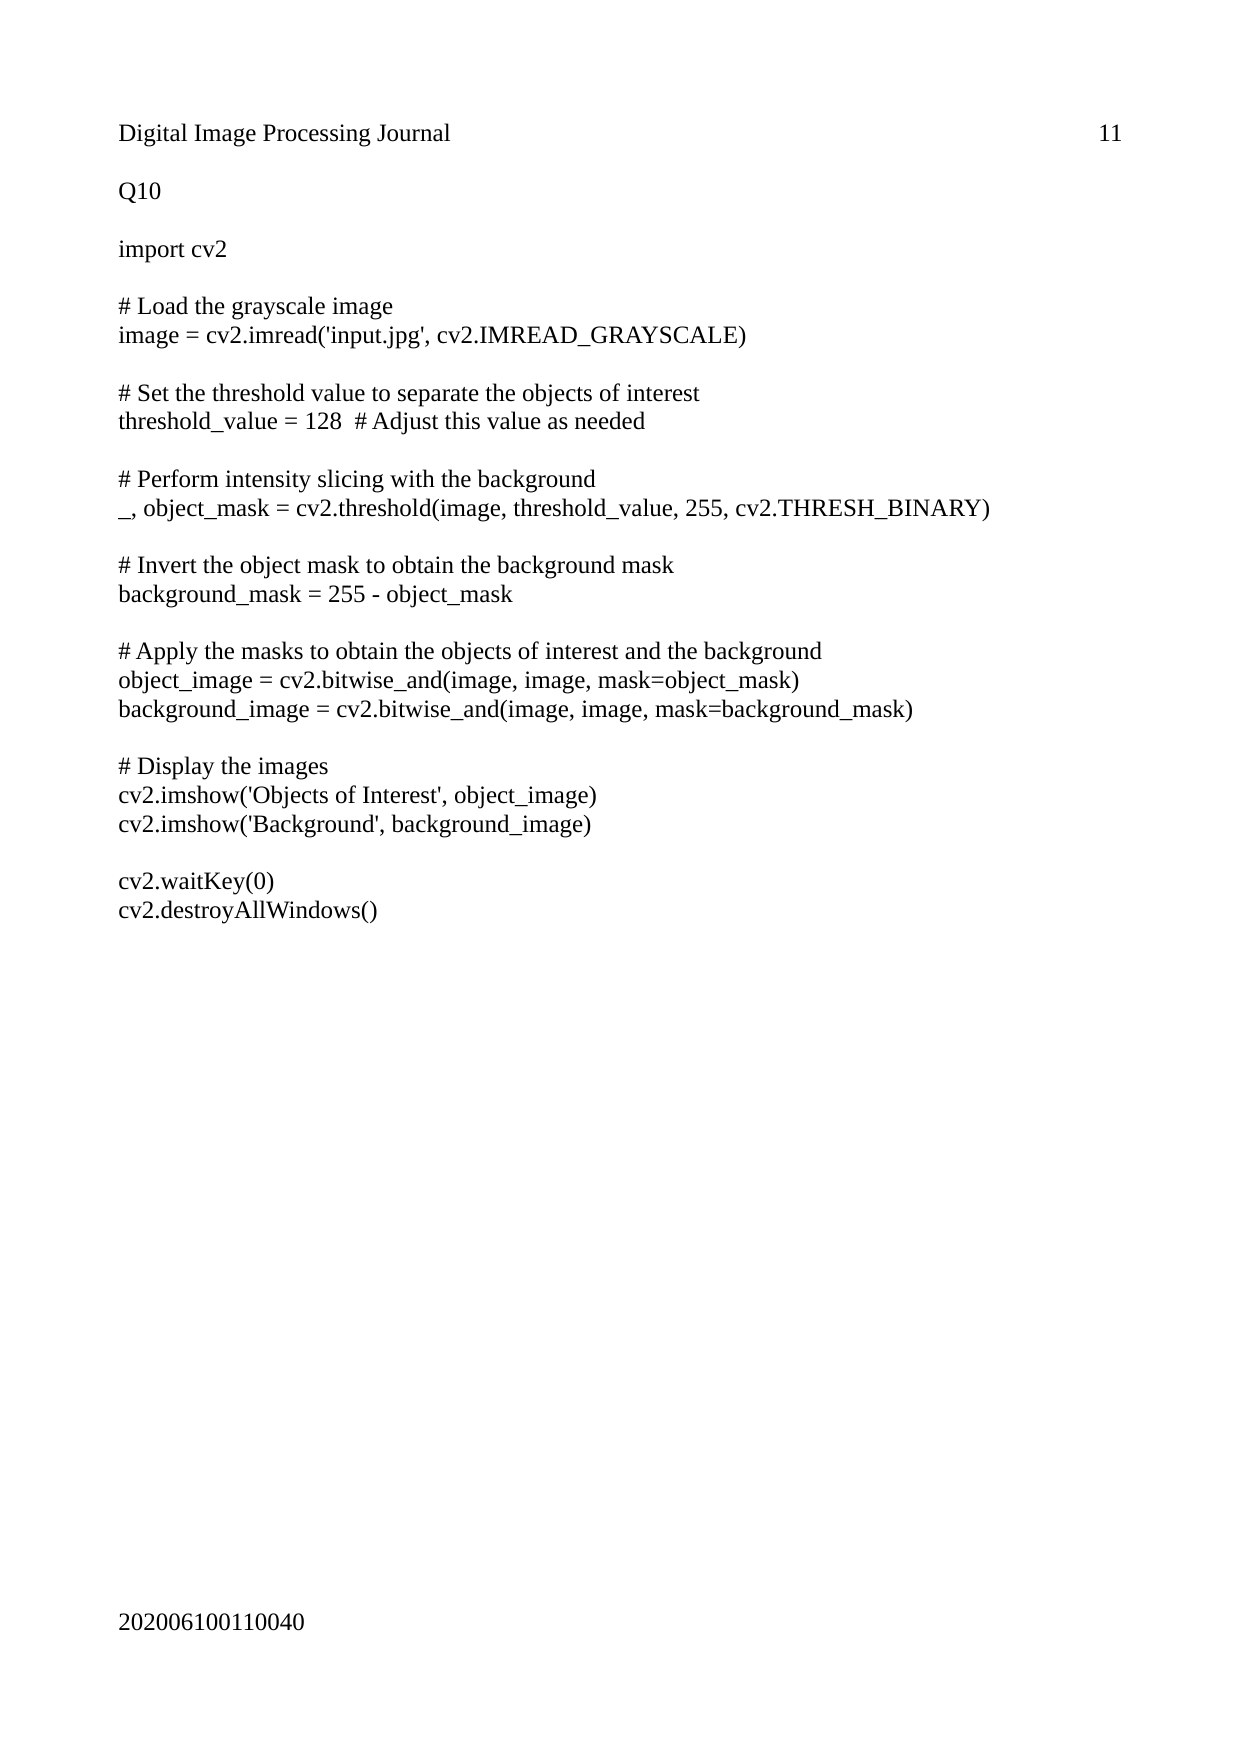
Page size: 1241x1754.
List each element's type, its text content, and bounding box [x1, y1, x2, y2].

text object_image = cv2.bitwise_and(image, image, mask=object_mask) [118, 665, 1122, 694]
text # Invert the object mask to obtain the background mask [118, 550, 1122, 579]
text Q10 [118, 176, 1122, 205]
text background_image = cv2.bitwise_and(image, image, mask=background_mask) [118, 694, 1122, 723]
text cv2.imshow('Objects of Interest', object_image) [118, 780, 1122, 809]
text # Apply the masks to obtain the objects of interest and the background [118, 636, 1122, 665]
text import cv2 [118, 234, 1122, 263]
text # Display the images [118, 751, 1122, 780]
text # Perform intensity slicing with the background [118, 464, 1122, 493]
text _, object_mask = cv2.threshold(image, threshold_value, 255, cv2.THRESH_BINARY) [118, 493, 1122, 521]
text background_mask = 255 - object_mask [118, 579, 1122, 608]
text cv2.imshow('Background', background_image) [118, 809, 1122, 838]
text image = cv2.imread('input.jpg', cv2.IMREAD_GRAYSCALE) [118, 320, 1122, 349]
text # Set the threshold value to separate the objects of interest [118, 378, 1122, 406]
text # Load the grayscale image [118, 291, 1122, 320]
text threshold_value = 128 # Adjust this value as needed [118, 406, 1122, 435]
text cv2.waitKey(0) [118, 866, 1122, 895]
text cv2.destroyAllWindows() [118, 895, 1122, 924]
